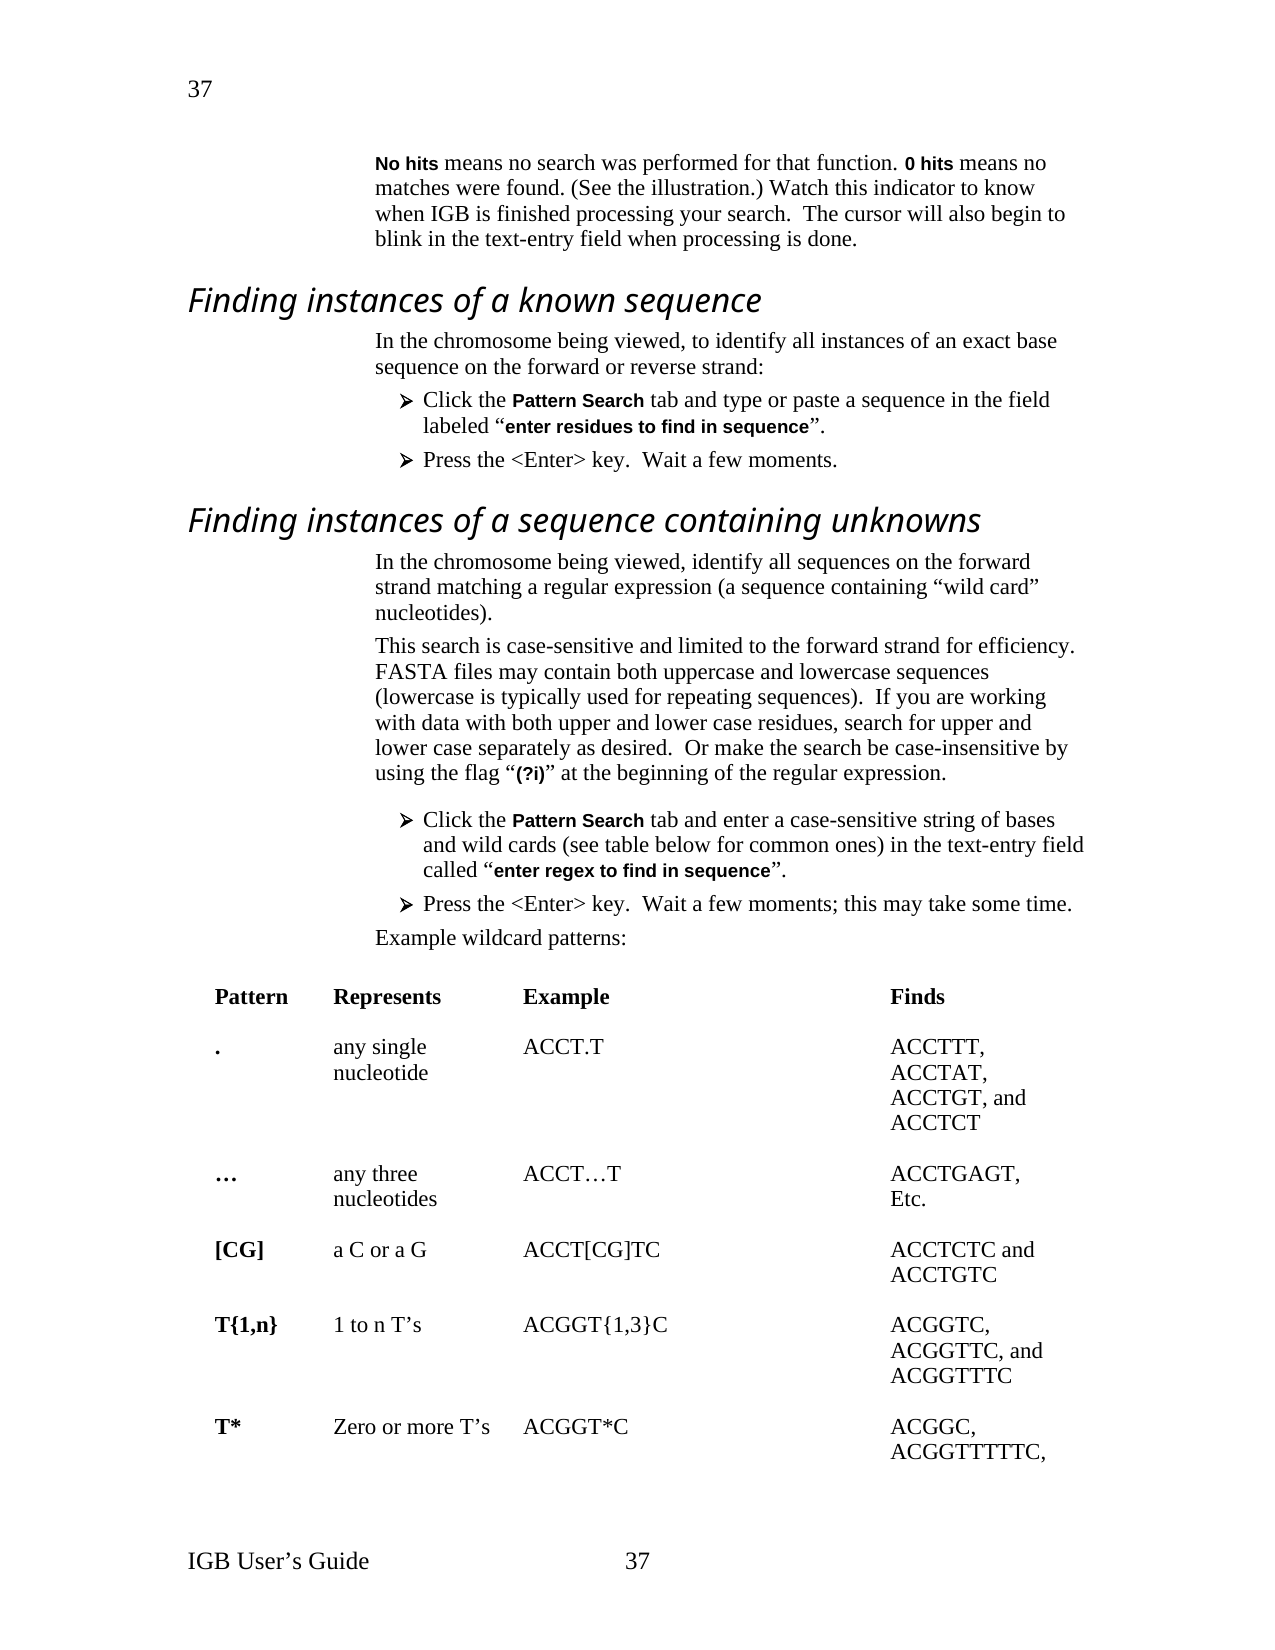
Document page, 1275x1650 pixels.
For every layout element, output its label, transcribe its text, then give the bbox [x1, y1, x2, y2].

table_cell any single nucleotide [322, 1022, 512, 1148]
text Example wildcard patterns: [375, 925, 1087, 950]
text In the chromosome being viewed, identify all sequences on the forward strand matching a regular expression (a sequence containing “wild card” nucleotides). [375, 549, 1087, 625]
text In the chromosome being viewed, to identify all instances of an exact base sequence on the forward or reverse strand: [375, 328, 1087, 379]
table_cell a C or a G [322, 1224, 512, 1300]
table_cell ACCT[CG]TC [512, 1224, 879, 1300]
list Click the Pattern Search tab and type or paste a sequence in the field labeled “enter residues to find in sequence”. [399, 387, 1087, 438]
table_cell T{1,n} [203, 1300, 322, 1401]
table_cell ACGGT{1,3}C [512, 1300, 879, 1401]
table_cell ACGGC, ACGGTTTTTC, [879, 1401, 1072, 1464]
table_cell 1 to n T’s [322, 1300, 512, 1401]
list Click the Pattern Search tab and enter a case-sensitive string of bases and wild cards (see table below for common ones) in the text-entry field called “enter regex to find in sequence”. [399, 807, 1087, 883]
text No hits means no search was performed for that function. 0 hits means no matches were found. (See the illustration.) Watch this indicator to know when IGB is finished processing your search. The cursor will also begin to blink in the text-entry field when processing is done. [375, 150, 1087, 252]
table_header Finds [879, 971, 1072, 1022]
table_cell . [203, 1022, 322, 1148]
table_cell ACCTCTC and ACCTGTC [879, 1224, 1072, 1300]
table_header Example [512, 971, 879, 1022]
text This search is case-sensitive and limited to the forward strand for efficiency. FASTA files may contain both uppercase and lowercase sequences (lowercase is typically used for repeating sequences). If you are working with data with both upper and lower case residues, search for upper and lower case separately as desired. Or make the search be case-insensitive by using the flag “(?i)” at the beginning of the regular expression. [375, 633, 1087, 786]
table_cell ACGGTC, ACGGTTC, and ACGGTTTC [879, 1300, 1072, 1401]
subtitle Finding instances of a known sequence [187, 277, 1087, 322]
list Press the <Enter> key. Wait a few moments. [399, 447, 1087, 472]
table_cell ACCT…T [512, 1148, 879, 1224]
table_cell T* [203, 1401, 322, 1464]
table_cell Zero or more T’s [322, 1401, 512, 1464]
table_cell any three nucleotides [322, 1148, 512, 1224]
list Press the <Enter> key. Wait a few moments; this may take some time. [399, 891, 1087, 917]
table_cell [CG] [203, 1224, 322, 1300]
table_header Pattern [203, 971, 322, 1022]
table_cell ACGGT*C [512, 1401, 879, 1464]
table_cell … [203, 1148, 322, 1224]
table_header Represents [322, 971, 512, 1022]
subtitle Finding instances of a sequence containing unknowns [187, 497, 1087, 542]
table_cell ACCT.T [512, 1022, 879, 1148]
table_cell ACCTGAGT, Etc. [879, 1148, 1072, 1224]
table_cell ACCTTT, ACCTAT, ACCTGT, and ACCTCT [879, 1022, 1072, 1148]
